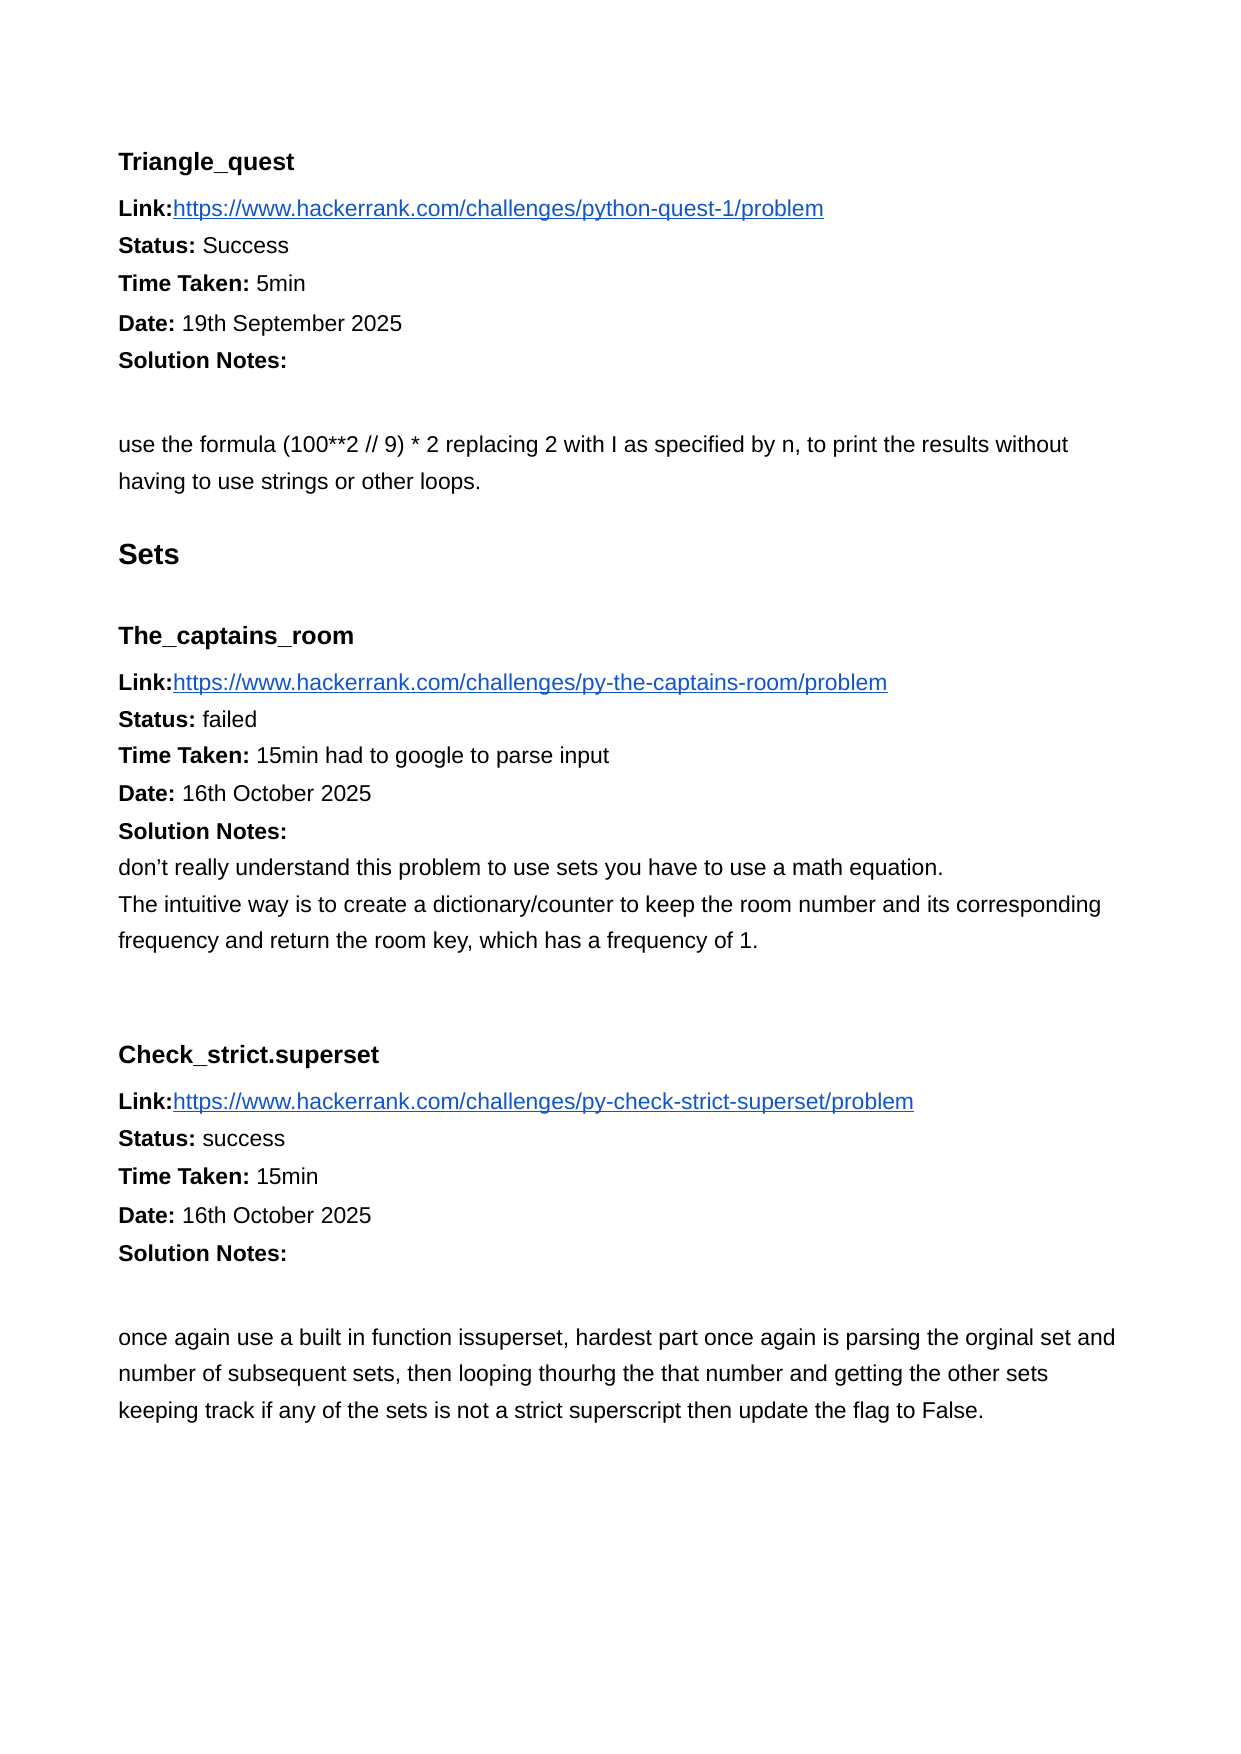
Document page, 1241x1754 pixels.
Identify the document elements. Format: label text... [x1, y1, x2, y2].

text Time Taken: 15min had to google to parse input [118, 742, 1122, 768]
text once again use a built in function issuperset, hardest part once again is parsing the orginal set and number of subsequent sets, then looping thourhg the that number and getting the other sets keeping track if any of the sets is not a strict superscript then update the flag to False. [118, 1324, 1122, 1423]
text Solution Notes: [118, 818, 1122, 844]
text Link:https://www.hackerrank.com/challenges/python-quest-1/problem [118, 195, 1122, 222]
text don’t really understand this problem to use sets you have to use a math equation. [118, 854, 1122, 881]
subtitle Check_strict.superset [118, 1040, 1122, 1069]
text Date: 16th October 2025 [118, 1200, 1122, 1229]
text Link:https://www.hackerrank.com/challenges/py-the-captains-room/problem [118, 669, 1122, 696]
text Time Taken: 5min [118, 268, 1122, 297]
text Status: failed [118, 706, 1122, 732]
text Solution Notes: [118, 1240, 1122, 1266]
text Time Taken: 15min [118, 1161, 1122, 1189]
text Date: 16th October 2025 [118, 778, 1122, 807]
text The intuitive way is to create a dictionary/counter to keep the room number and its corresponding frequency and return the room key, which has a frequency of 1. [118, 891, 1122, 953]
text Status: Success [118, 232, 1122, 258]
text Link:https://www.hackerrank.com/challenges/py-check-strict-superset/problem [118, 1088, 1122, 1114]
text Date: 19th September 2025 [118, 308, 1122, 336]
text use the formula (100**2 // 9) * 2 replacing 2 with I as specified by n, to print the results without having to use strings or other loops. [118, 431, 1122, 494]
text Solution Notes: [118, 347, 1122, 374]
subtitle The_captains_room [118, 621, 1122, 650]
subtitle Sets [118, 537, 1122, 571]
text Status: success [118, 1124, 1122, 1151]
subtitle Triangle_quest [118, 147, 1122, 176]
